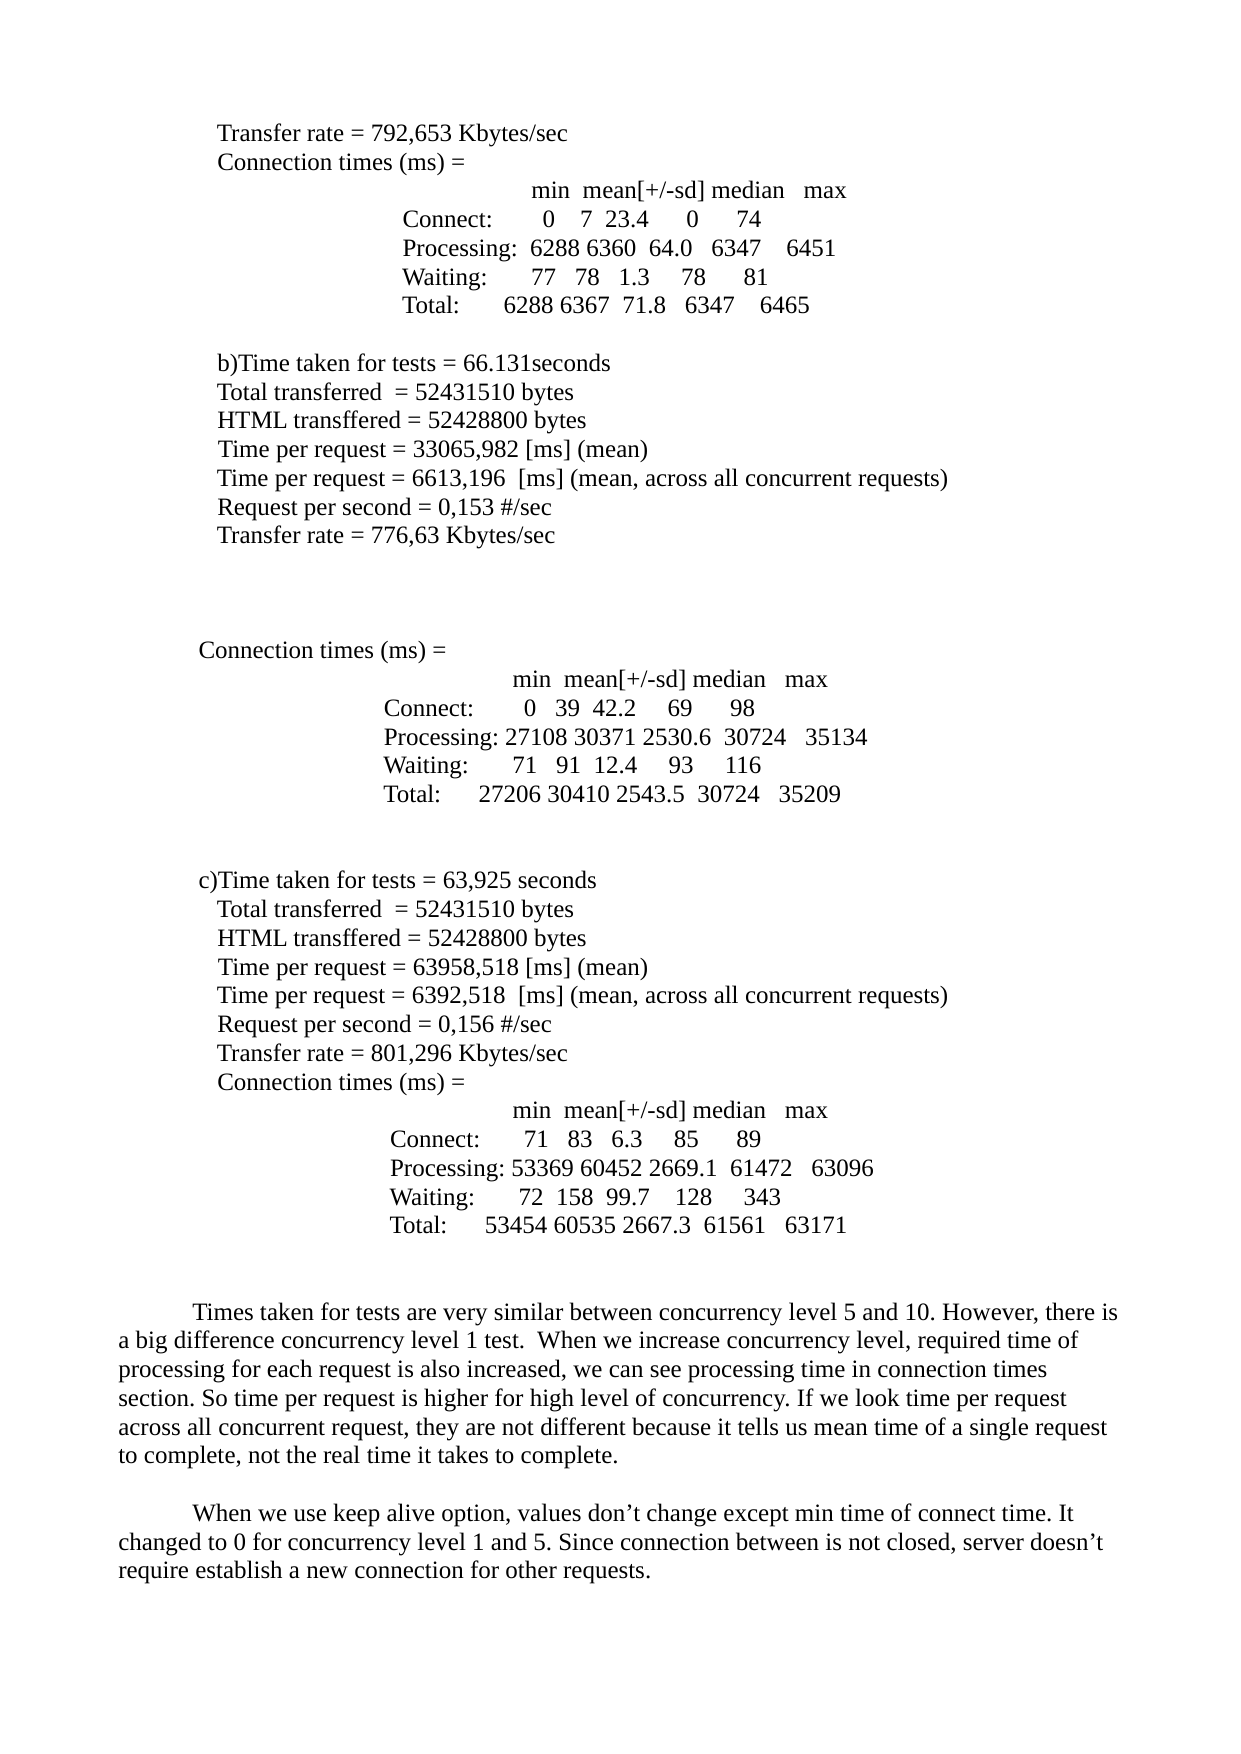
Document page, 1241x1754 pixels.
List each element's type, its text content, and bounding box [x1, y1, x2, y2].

text Total transferred = 52431510 bytes [118, 894, 1122, 923]
text HTML transffered = 52428800 bytes [118, 406, 1122, 434]
text Total: 6288 6367 71.8 6347 6465 [118, 291, 1122, 319]
text Total: 53454 60535 2667.3 61561 63171 [118, 1211, 1122, 1239]
text Transfer rate = 776,63 Kbytes/sec [118, 521, 1122, 549]
text min mean[+/-sd] median max [118, 176, 1122, 204]
text Connect: 71 83 6.3 85 89 [118, 1124, 1122, 1153]
text Time per request = 6613,196 [ms] (mean, across all concurrent requests) [118, 463, 1122, 492]
text Time per request = 63958,518 [ms] (mean) [118, 952, 1122, 981]
text min mean[+/-sd] median max [118, 664, 1122, 693]
text Connect: 0 7 23.4 0 74 [118, 204, 1122, 233]
text Request per second = 0,156 #/sec [118, 1009, 1122, 1038]
text Waiting: 71 91 12.4 93 116 [118, 751, 1122, 779]
text b)Time taken for tests = 66.131seconds [118, 348, 1122, 377]
text HTML transffered = 52428800 bytes [118, 923, 1122, 952]
text Connection times (ms) = [118, 1067, 1122, 1096]
text Time per request = 33065,982 [ms] (mean) [118, 434, 1122, 463]
text min mean[+/-sd] median max [118, 1096, 1122, 1124]
text Transfer rate = 792,653 Kbytes/sec [118, 118, 1122, 147]
text Total: 27206 30410 2543.5 30724 35209 [118, 779, 1122, 808]
text Time per request = 6392,518 [ms] (mean, across all concurrent requests) [118, 981, 1122, 1009]
text Connection times (ms) = [118, 636, 1122, 664]
text Processing: 27108 30371 2530.6 30724 35134 [118, 722, 1122, 751]
text Request per second = 0,153 #/sec [118, 492, 1122, 521]
text Waiting: 72 158 99.7 128 343 [118, 1182, 1122, 1211]
text Waiting: 77 78 1.3 78 81 [118, 262, 1122, 291]
text Processing: 6288 6360 64.0 6347 6451 [118, 233, 1122, 262]
text Times taken for tests are very similar between concurrency level 5 and 10. However, there is a big difference concurrency level 1 test. When we increase concurrency level, required time of processing for each request is also increased, we can see processing time in connection times section. So time per request is higher for high level of concurrency. If we look time per request across all concurrent request, they are not different because it tells us mean time of a single request to complete, not the real time it takes to complete. [118, 1297, 1122, 1469]
text Processing: 53369 60452 2669.1 61472 63096 [118, 1153, 1122, 1182]
text Connect: 0 39 42.2 69 98 [118, 693, 1122, 722]
text When we use keep alive option, values don’t change except min time of connect time. It changed to 0 for concurrency level 1 and 5. Since connection between is not closed, server doesn’t require establish a new connection for other requests. [118, 1498, 1122, 1584]
text Total transferred = 52431510 bytes [118, 377, 1122, 406]
text Connection times (ms) = [118, 147, 1122, 176]
text c)Time taken for tests = 63,925 seconds [118, 866, 1122, 894]
text Transfer rate = 801,296 Kbytes/sec [118, 1038, 1122, 1067]
